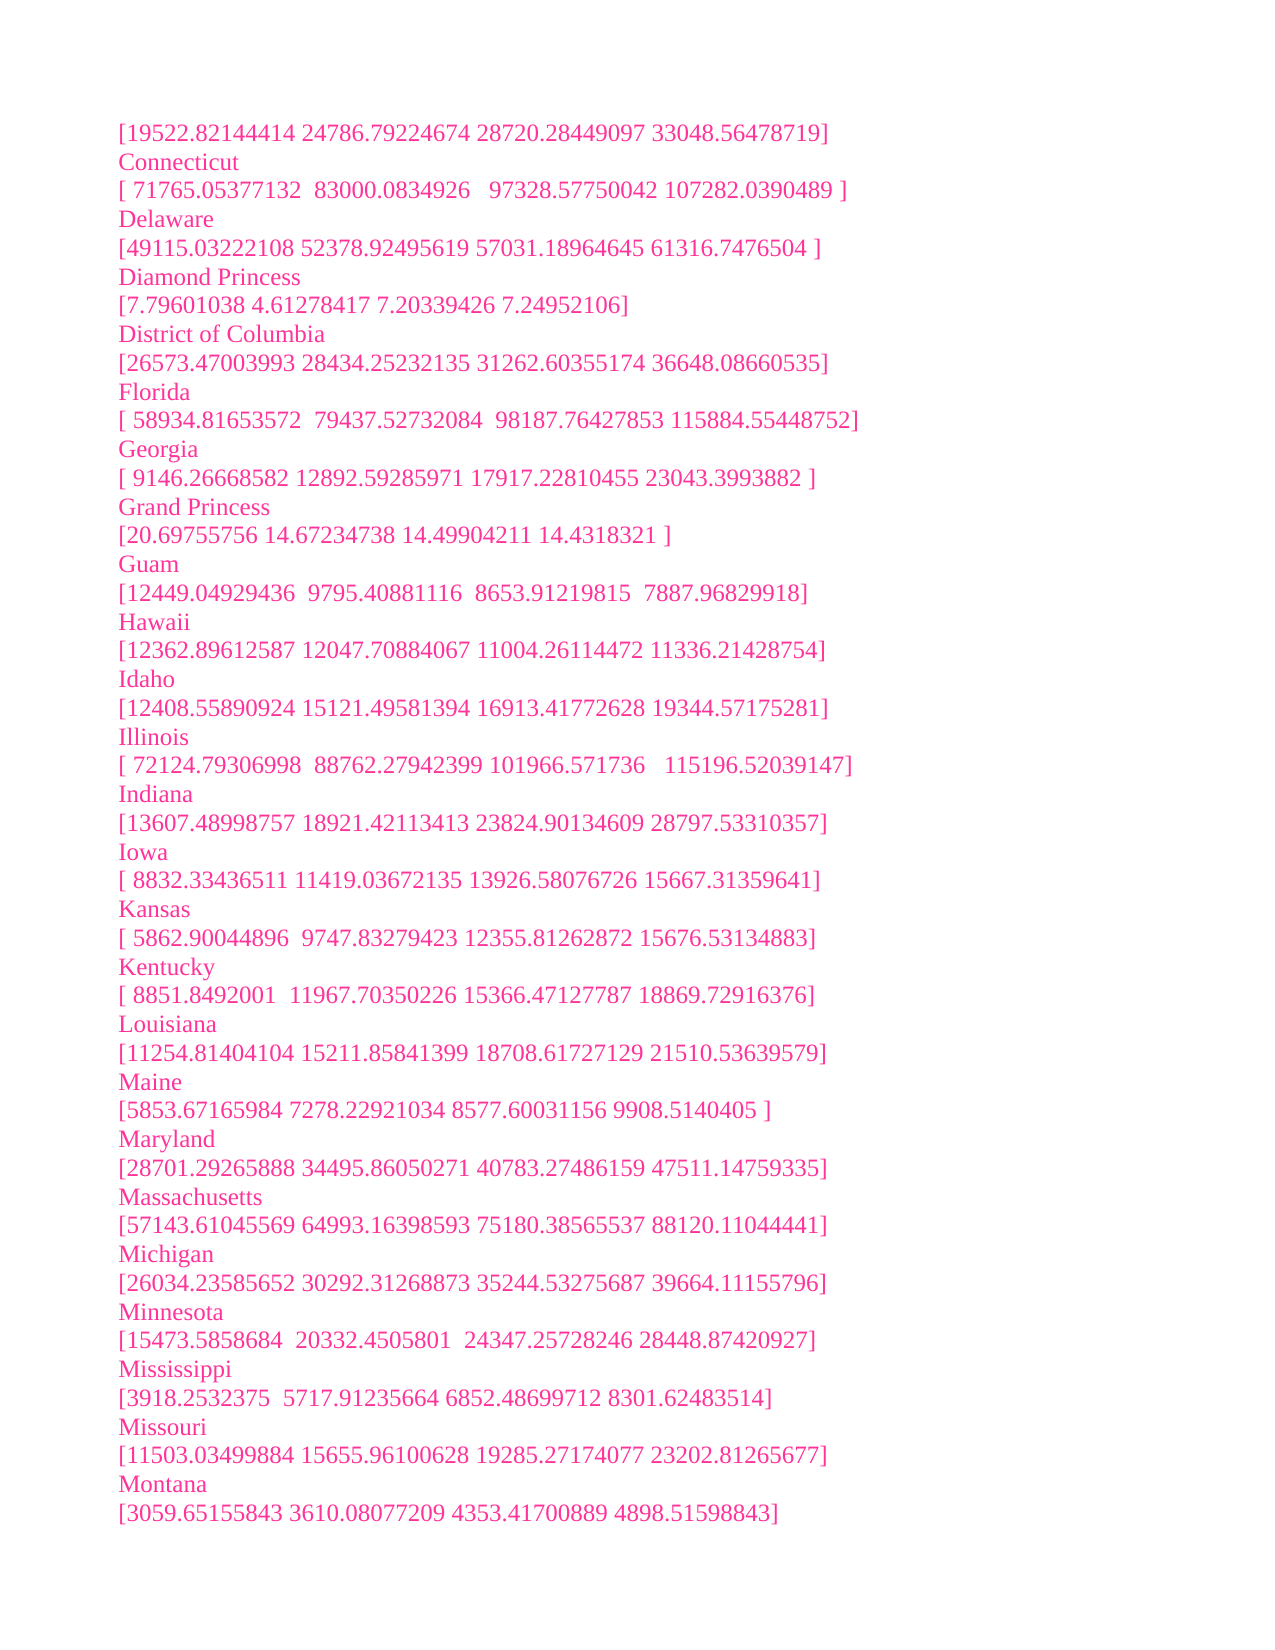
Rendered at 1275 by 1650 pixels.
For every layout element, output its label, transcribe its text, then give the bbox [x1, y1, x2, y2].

text [ 9146.26668582 12892.59285971 17917.22810455 23043.3993882 ] [118, 463, 1157, 492]
text [ 58934.81653572 79437.52732084 98187.76427853 115884.55448752] [118, 406, 1157, 434]
text Illinois [118, 722, 1157, 751]
text [3918.2532375 5717.91235664 6852.48699712 8301.62483514] [118, 1383, 1157, 1412]
text [ 5862.90044896 9747.83279423 12355.81262872 15676.53134883] [118, 923, 1157, 952]
text Hawaii [118, 607, 1157, 636]
text Montana [118, 1469, 1157, 1498]
text [11503.03499884 15655.96100628 19285.27174077 23202.81265677] [118, 1441, 1157, 1469]
text [11254.81404104 15211.85841399 18708.61727129 21510.53639579] [118, 1038, 1157, 1067]
text [26573.47003993 28434.25232135 31262.60355174 36648.08660535] [118, 348, 1157, 377]
text Kansas [118, 894, 1157, 923]
text [12408.55890924 15121.49581394 16913.41772628 19344.57175281] [118, 693, 1157, 722]
text Georgia [118, 434, 1157, 463]
text Guam [118, 549, 1157, 578]
text Connecticut [118, 147, 1157, 176]
text [5853.67165984 7278.22921034 8577.60031156 9908.5140405 ] [118, 1096, 1157, 1124]
text Kentucky [118, 952, 1157, 981]
text [ 72124.79306998 88762.27942399 101966.571736 115196.52039147] [118, 751, 1157, 779]
text District of Columbia [118, 319, 1157, 348]
text [ 71765.05377132 83000.0834926 97328.57750042 107282.0390489 ] [118, 176, 1157, 204]
text Minnesota [118, 1297, 1157, 1326]
text Indiana [118, 779, 1157, 808]
text Missouri [118, 1412, 1157, 1441]
text Delaware [118, 204, 1157, 233]
text Louisiana [118, 1009, 1157, 1038]
text [26034.23585652 30292.31268873 35244.53275687 39664.11155796] [118, 1268, 1157, 1297]
text [15473.5858684 20332.4505801 24347.25728246 28448.87420927] [118, 1326, 1157, 1354]
text Mississippi [118, 1354, 1157, 1383]
text Diamond Princess [118, 262, 1157, 291]
text [19522.82144414 24786.79224674 28720.28449097 33048.56478719] [118, 118, 1157, 147]
text [13607.48998757 18921.42113413 23824.90134609 28797.53310357] [118, 808, 1157, 837]
text [7.79601038 4.61278417 7.20339426 7.24952106] [118, 291, 1157, 319]
text Grand Princess [118, 492, 1157, 521]
text Florida [118, 377, 1157, 406]
text [28701.29265888 34495.86050271 40783.27486159 47511.14759335] [118, 1153, 1157, 1182]
text [ 8832.33436511 11419.03672135 13926.58076726 15667.31359641] [118, 866, 1157, 894]
text [57143.61045569 64993.16398593 75180.38565537 88120.11044441] [118, 1211, 1157, 1239]
text [ 8851.8492001 11967.70350226 15366.47127787 18869.72916376] [118, 981, 1157, 1009]
text Iowa [118, 837, 1157, 866]
text Michigan [118, 1239, 1157, 1268]
text [12362.89612587 12047.70884067 11004.26114472 11336.21428754] [118, 636, 1157, 664]
text Massachusetts [118, 1182, 1157, 1211]
text [49115.03222108 52378.92495619 57031.18964645 61316.7476504 ] [118, 233, 1157, 262]
text [12449.04929436 9795.40881116 8653.91219815 7887.96829918] [118, 578, 1157, 607]
text [20.69755756 14.67234738 14.49904211 14.4318321 ] [118, 521, 1157, 549]
text [3059.65155843 3610.08077209 4353.41700889 4898.51598843] [118, 1498, 1157, 1527]
text Idaho [118, 664, 1157, 693]
text Maine [118, 1067, 1157, 1096]
text Maryland [118, 1124, 1157, 1153]
